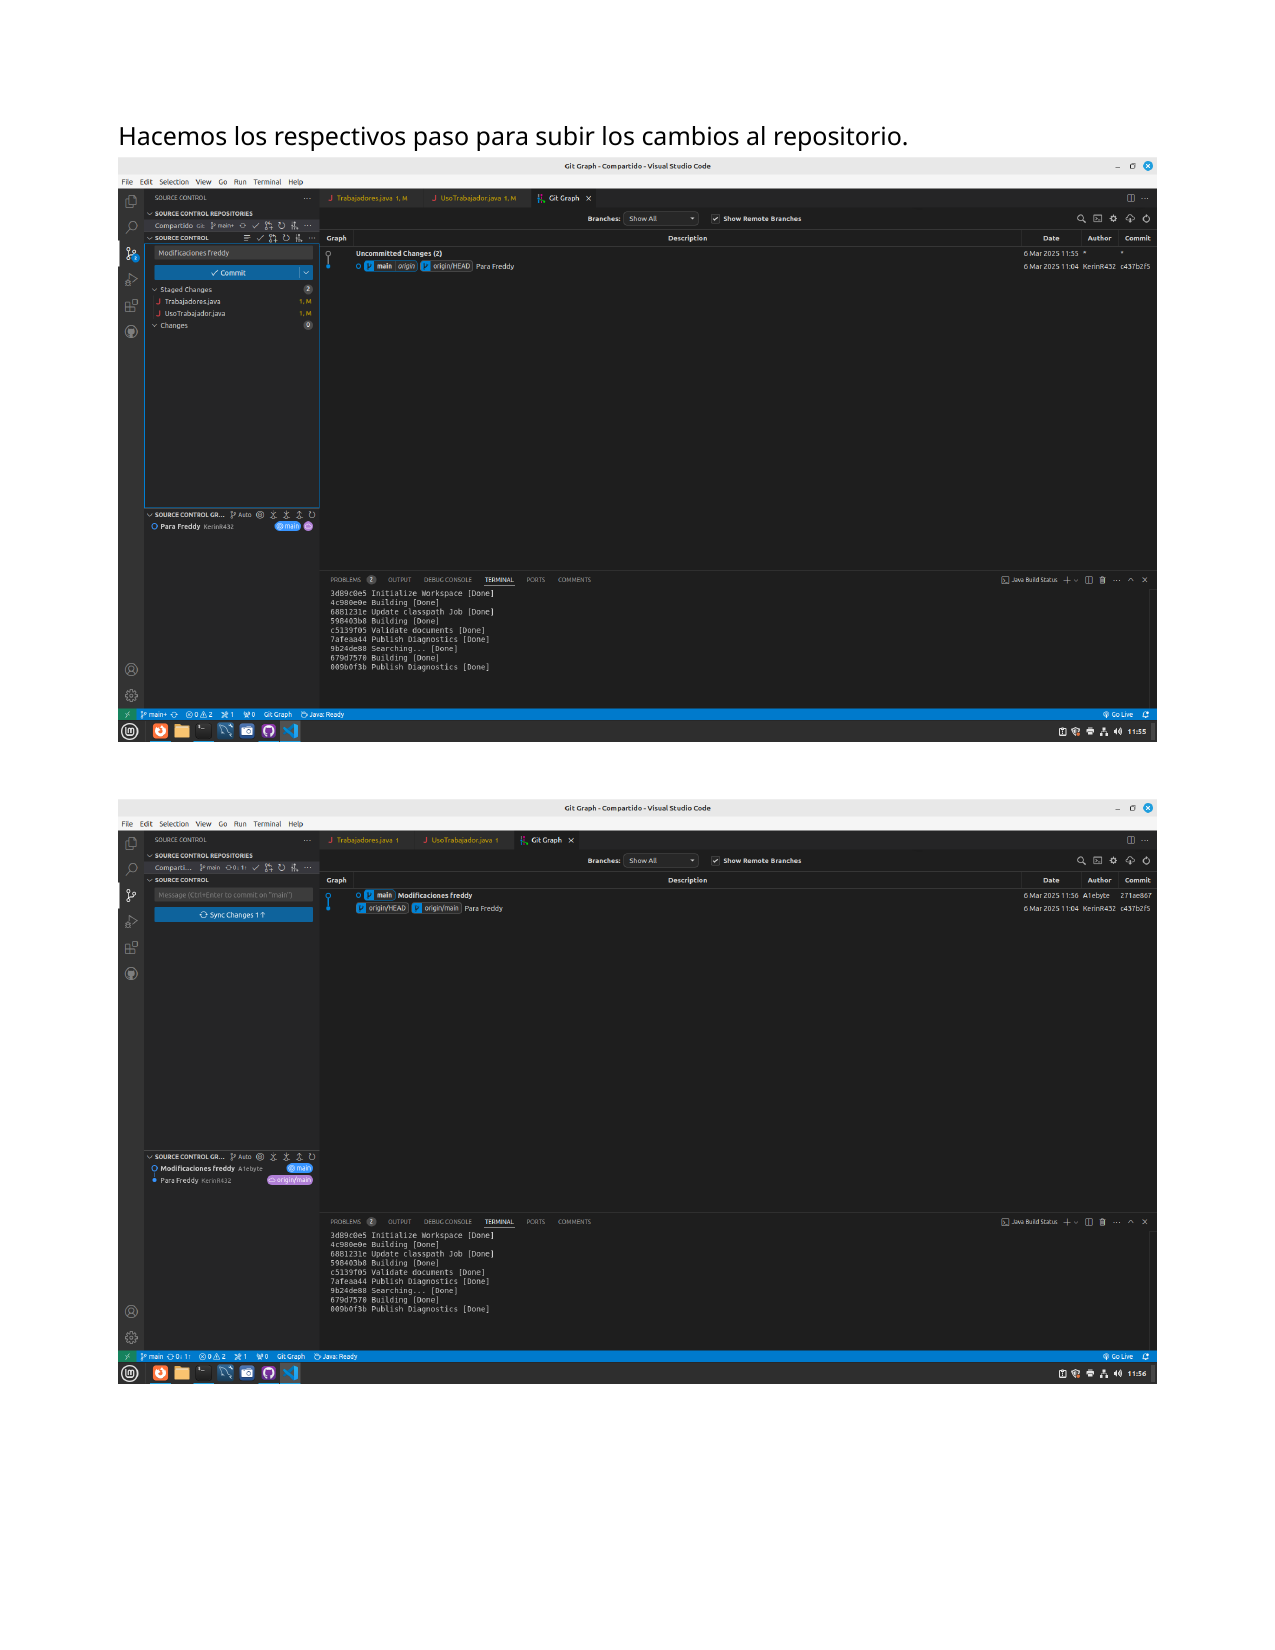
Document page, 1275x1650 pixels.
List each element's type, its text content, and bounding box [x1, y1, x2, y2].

picture [118, 157, 1157, 742]
picture [118, 799, 1157, 1384]
text Hacemos los respectivos paso para subir los cambios al repositorio. [118, 118, 1157, 152]
